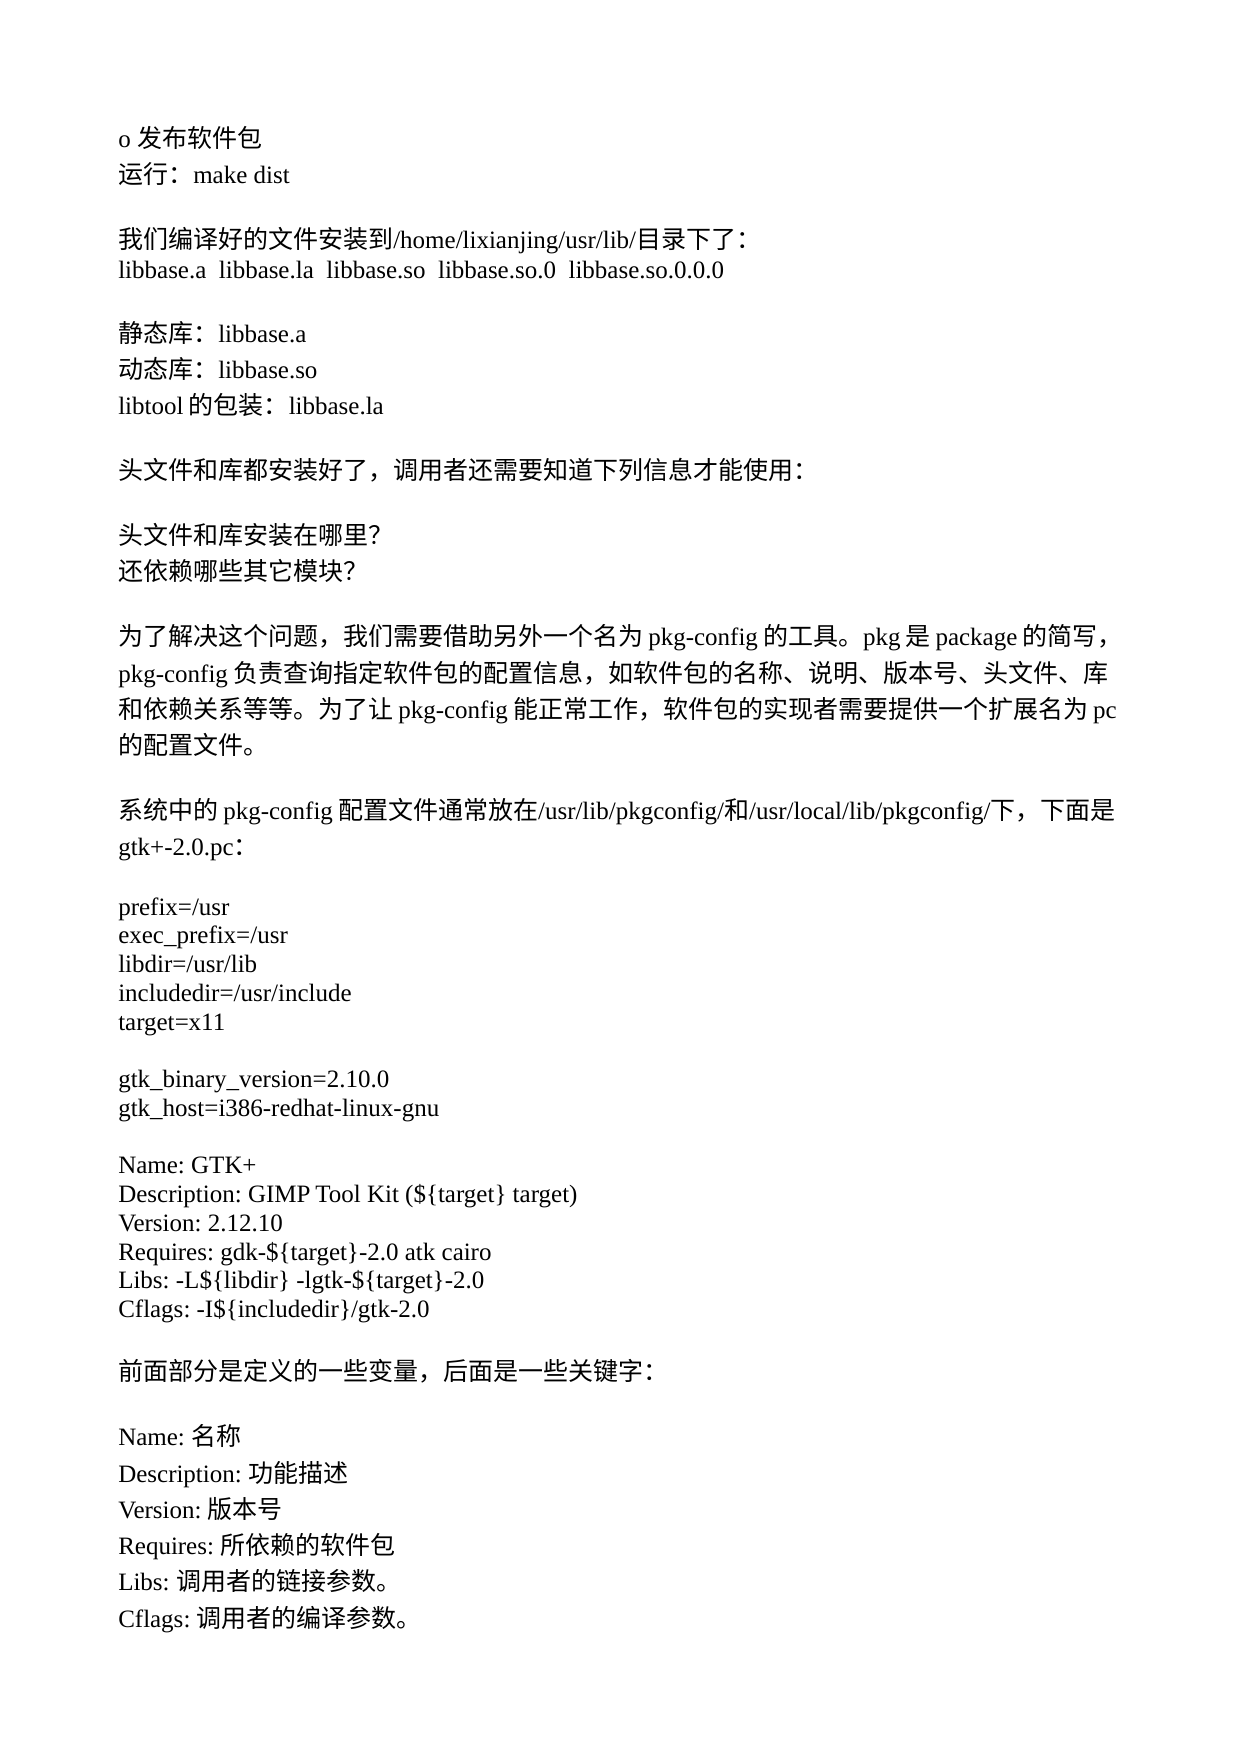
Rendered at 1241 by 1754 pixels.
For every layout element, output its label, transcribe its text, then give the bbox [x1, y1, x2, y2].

text Name: 名称 [118, 1417, 1122, 1453]
text Requires: gdk-${target}-2.0 atk cairo [118, 1237, 1122, 1266]
text libbase.a libbase.la libbase.so libbase.so.0 libbase.so.0.0.0 [118, 256, 1122, 284]
text Version: 版本号 [118, 1489, 1122, 1526]
text 头文件和库安装在哪里？ [118, 516, 1122, 552]
text libtool的包装：libbase.la [118, 386, 1122, 422]
text 为了解决这个问题，我们需要借助另外一个名为pkg-config的工具。pkg是package的简写，pkg-config负责查询指定软件包的配置信息，如软件包的名称、说明、版本号、头文件、库和依赖关系等等。为了让pkg-config能正常工作，软件包的实现者需要提供一个扩展名为pc的配置文件。 [118, 617, 1122, 762]
text Libs: -L${libdir} -lgtk-${target}-2.0 [118, 1266, 1122, 1294]
text 头文件和库都安装好了，调用者还需要知道下列信息才能使用： [118, 451, 1122, 487]
text Version: 2.12.10 [118, 1208, 1122, 1237]
text exec_prefix=/usr [118, 921, 1122, 949]
text Description: 功能描述 [118, 1453, 1122, 1489]
text 还依赖哪些其它模块？ [118, 552, 1122, 588]
text libdir=/usr/lib [118, 949, 1122, 978]
text target=x11 [118, 1007, 1122, 1036]
text 运行：make dist [118, 154, 1122, 191]
text gtk_binary_version=2.10.0 [118, 1064, 1122, 1093]
text 前面部分是定义的一些变量，后面是一些关键字： [118, 1352, 1122, 1388]
text o 发布软件包 [118, 118, 1122, 154]
text Cflags: 调用者的编译参数。 [118, 1598, 1122, 1634]
text gtk_host=i386-redhat-linux-gnu [118, 1093, 1122, 1122]
text Name: GTK+ [118, 1151, 1122, 1179]
text 静态库：libbase.a [118, 313, 1122, 349]
text Cflags: -I${includedir}/gtk-2.0 [118, 1294, 1122, 1323]
text 动态库：libbase.so [118, 349, 1122, 386]
text Requires: 所依赖的软件包 [118, 1526, 1122, 1562]
text Description: GIMP Tool Kit (${target} target) [118, 1179, 1122, 1208]
text 我们编译好的文件安装到/home/lixianjing/usr/lib/目录下了： [118, 219, 1122, 256]
text prefix=/usr [118, 892, 1122, 921]
text includedir=/usr/include [118, 978, 1122, 1007]
text Libs: 调用者的链接参数。 [118, 1562, 1122, 1598]
text 系统中的pkg-config配置文件通常放在/usr/lib/pkgconfig/和/usr/local/lib/pkgconfig/下，下面是gtk+-2.0.pc： [118, 791, 1122, 863]
